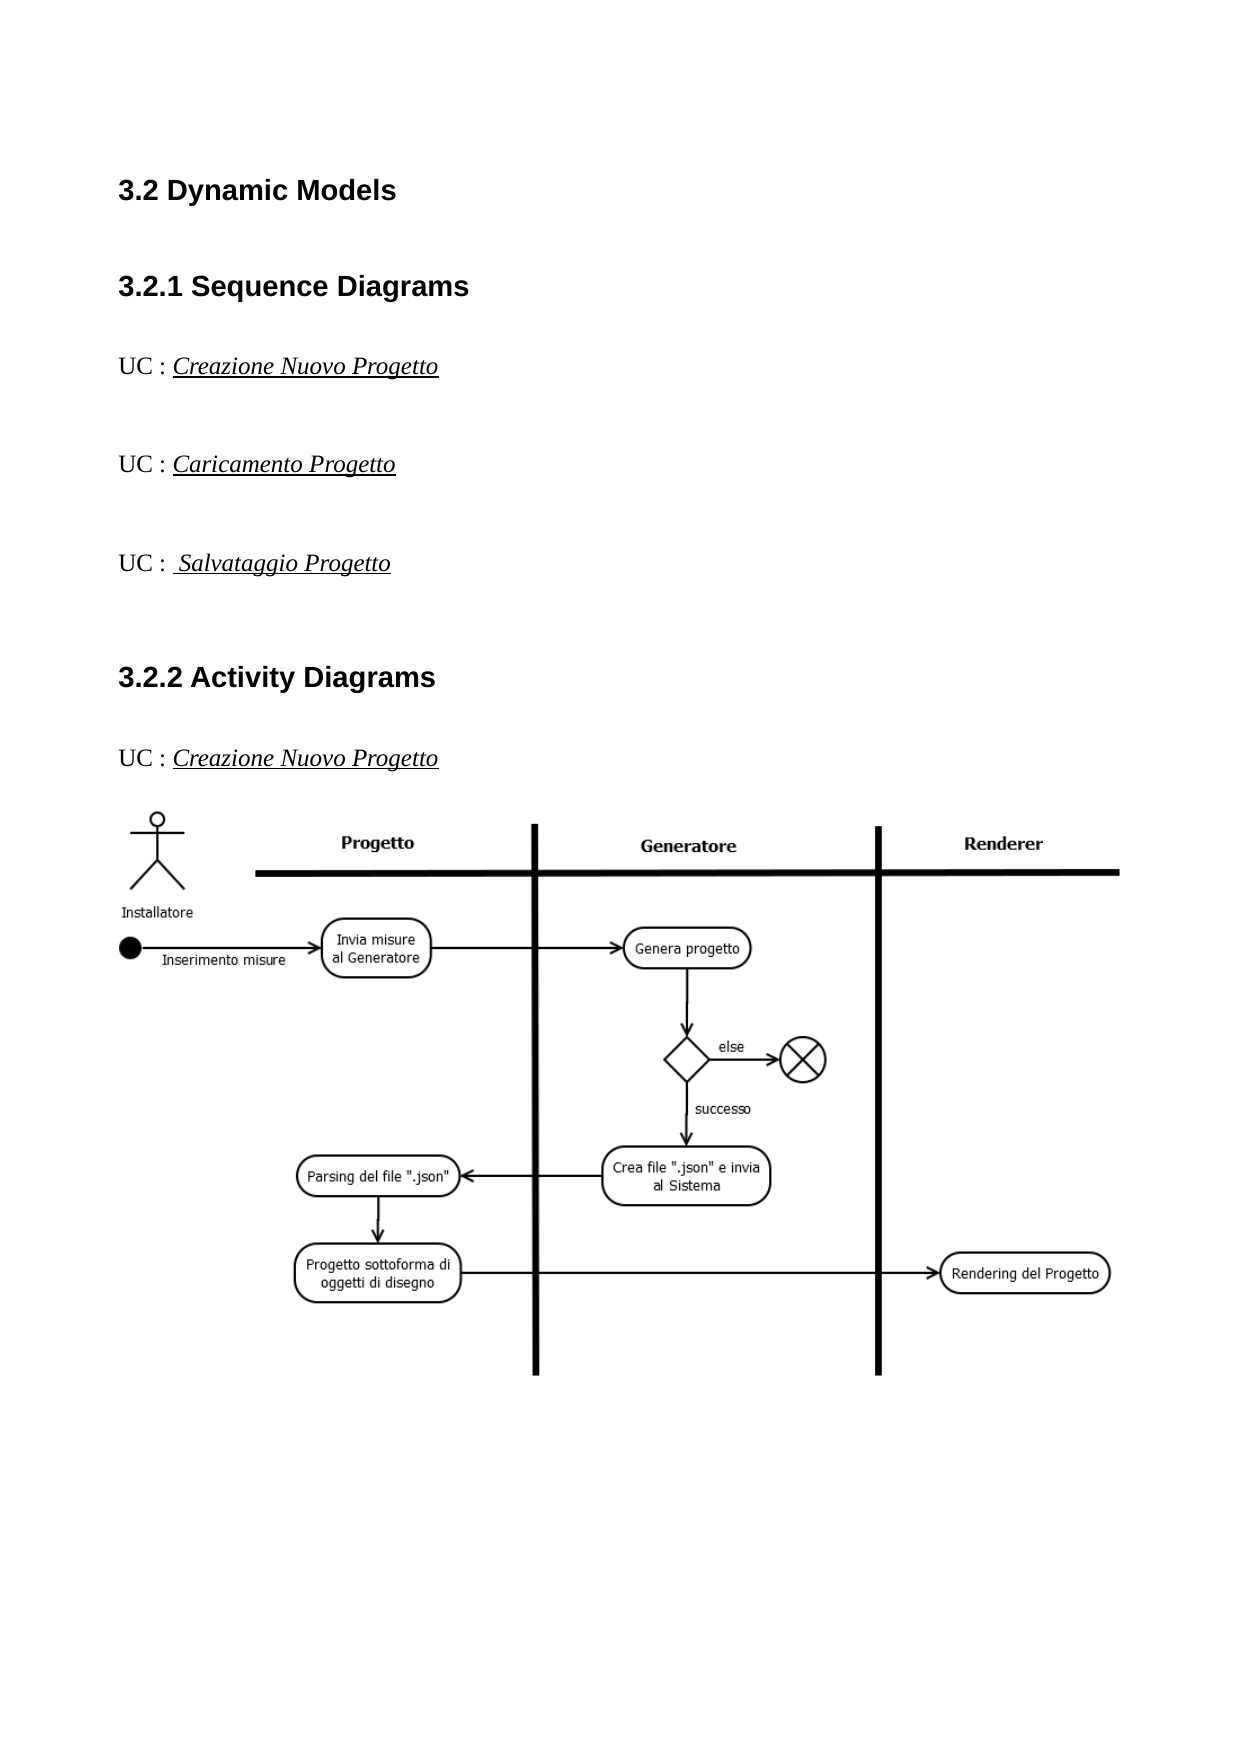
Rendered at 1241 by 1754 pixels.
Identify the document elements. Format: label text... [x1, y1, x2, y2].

text UC : Salvataggio Progetto [118, 548, 1122, 576]
text UC : Creazione Nuovo Progetto [118, 351, 1122, 380]
subtitle 3.2.1 Sequence Diagrams [118, 269, 1122, 302]
subtitle 3.2.2 Activity Diagrams [118, 660, 1122, 694]
text UC : Creazione Nuovo Progetto [118, 743, 1122, 772]
subtitle 3.2 Dynamic Models [118, 172, 1122, 206]
text UC : Caricamento Progetto [118, 449, 1122, 478]
